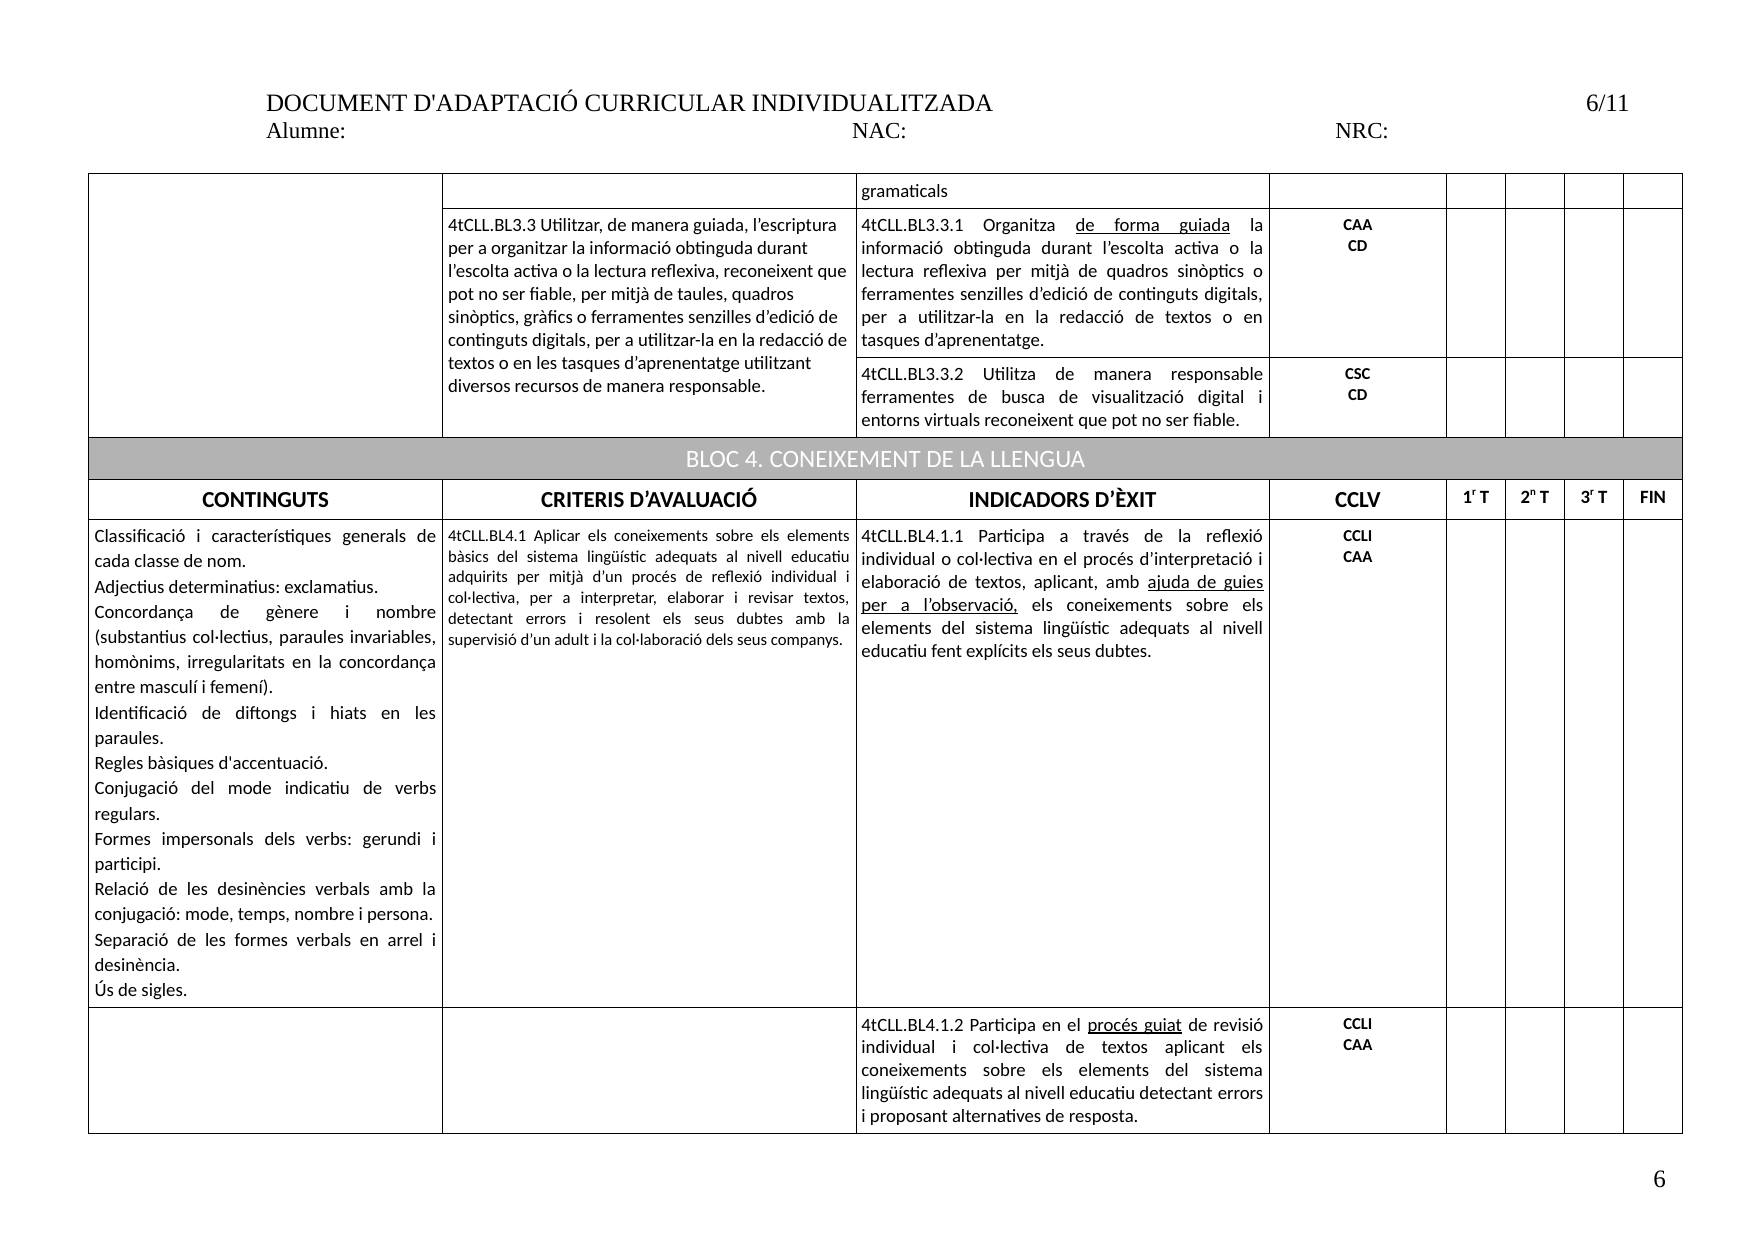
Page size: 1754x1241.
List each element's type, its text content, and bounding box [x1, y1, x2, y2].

table_cell [1506, 1008, 1564, 1133]
table_cell 1r T [1447, 480, 1505, 519]
table_cell [1624, 174, 1682, 208]
table_cell FIN [1624, 480, 1682, 519]
table_cell [89, 1008, 442, 1133]
table_cell 4tCLL.BL4.1 Aplicar els coneixements sobre els elements bàsics del sistema lingüístic adequats al nivell educatiu adquirits per mitjà d’un procés de reflexió individual i col·lectiva, per a interpretar, elaborar i revisar textos, detectant errors i resolent els seus dubtes amb la supervisió d’un adult i la col·laboració dels seus companys. [443, 520, 856, 1007]
table_cell CONTINGUTS [89, 480, 442, 519]
table_cell [1565, 358, 1623, 437]
table_cell [1506, 209, 1564, 357]
table_cell 4tCLL.BL3.3.1 Organitza de forma guiada la informació obtinguda durant l’escolta activa o la lectura reflexiva per mitjà de quadros sinòptics o ferramentes senzilles d’edició de continguts digitals, per a utilitzar-la en la redacció de textos o en tasques d’aprenentatge. [857, 209, 1269, 357]
table_cell 4tCLL.BL4.1.2 Participa en el procés guiat de revisió individual i col·lectiva de textos aplicant els coneixements sobre els elements del sistema lingüístic adequats al nivell educatiu detectant errors i proposant alternatives de resposta. [857, 1008, 1269, 1133]
table_cell 4tCLL.BL3.3.2 Utilitza de manera responsable ferramentes de busca de visualització digital i entorns virtuals reconeixent que pot no ser fiable. [857, 358, 1269, 437]
table_cell 4tCLL.BL4.1.1 Participa a través de la reflexió individual o col·lectiva en el procés d’interpretació i elaboració de textos, aplicant, amb ajuda de guies per a l’observació, els coneixements sobre els elements del sistema lingüístic adequats al nivell educatiu fent explícits els seus dubtes. [857, 520, 1269, 1007]
table_cell [1447, 1008, 1505, 1133]
table_cell [1624, 209, 1682, 357]
table_cell [1565, 520, 1623, 1007]
table_cell 3r T [1565, 480, 1623, 519]
table_cell CSC CD [1270, 358, 1446, 437]
table_cell [1506, 520, 1564, 1007]
table_cell [1565, 1008, 1623, 1133]
table_cell [1447, 358, 1505, 437]
table_cell [89, 174, 442, 437]
table_cell [1624, 1008, 1682, 1133]
table_cell Classificació i característiques generals de cada classe de nom. Adjectius determinatius: exclamatius. Concordança de gènere i nombre (substantius col·lectius, paraules invariables, homònims, irregularitats en la concordança entre masculí i femení). Identificació de diftongs i hiats en les paraules. Regles bàsiques d'accentuació. Conjugació del mode indicatiu de verbs regulars. Formes impersonals dels verbs: gerundi i participi. Relació de les desinències verbals amb la conjugació: mode, temps, nombre i persona. Separació de les formes verbals en arrel i desinència. Ús de sigles. [89, 520, 442, 1007]
table_cell [1565, 174, 1623, 208]
table_cell CRITERIS D’AVALUACIÓ [443, 480, 856, 519]
table_cell INDICADORS D’ÈXIT [857, 480, 1269, 519]
table_cell CCLI CAA [1270, 520, 1446, 1007]
table_cell [443, 1008, 856, 1133]
table_cell [1624, 358, 1682, 437]
table_cell CCLV [1270, 480, 1446, 519]
table_cell gramaticals [857, 174, 1269, 208]
table_cell [1506, 358, 1564, 437]
table_cell [1565, 209, 1623, 357]
table_cell [1270, 174, 1446, 208]
table_cell CAA CD [1270, 209, 1446, 357]
table_cell 2n T [1506, 480, 1564, 519]
table_cell [1624, 520, 1682, 1007]
table_cell [1447, 520, 1505, 1007]
table_cell BLOC 4. CONEIXEMENT DE LA LLENGUA [89, 438, 1682, 479]
table_cell [1447, 209, 1505, 357]
table_cell [1447, 174, 1505, 208]
table_cell [1506, 174, 1564, 208]
table_cell CCLI CAA [1270, 1008, 1446, 1133]
table_cell [443, 174, 856, 208]
table_cell 4tCLL.BL3.3 Utilitzar, de manera guiada, l’escriptura per a organitzar la informació obtinguda durant l’escolta activa o la lectura reflexiva, reconeixent que pot no ser fiable, per mitjà de taules, quadros sinòptics, gràfics o ferramentes senzilles d’edició de continguts digitals, per a utilitzar-la en la redacció de textos o en les tasques d’aprenentatge utilitzant diversos recursos de manera responsable. [443, 209, 856, 437]
